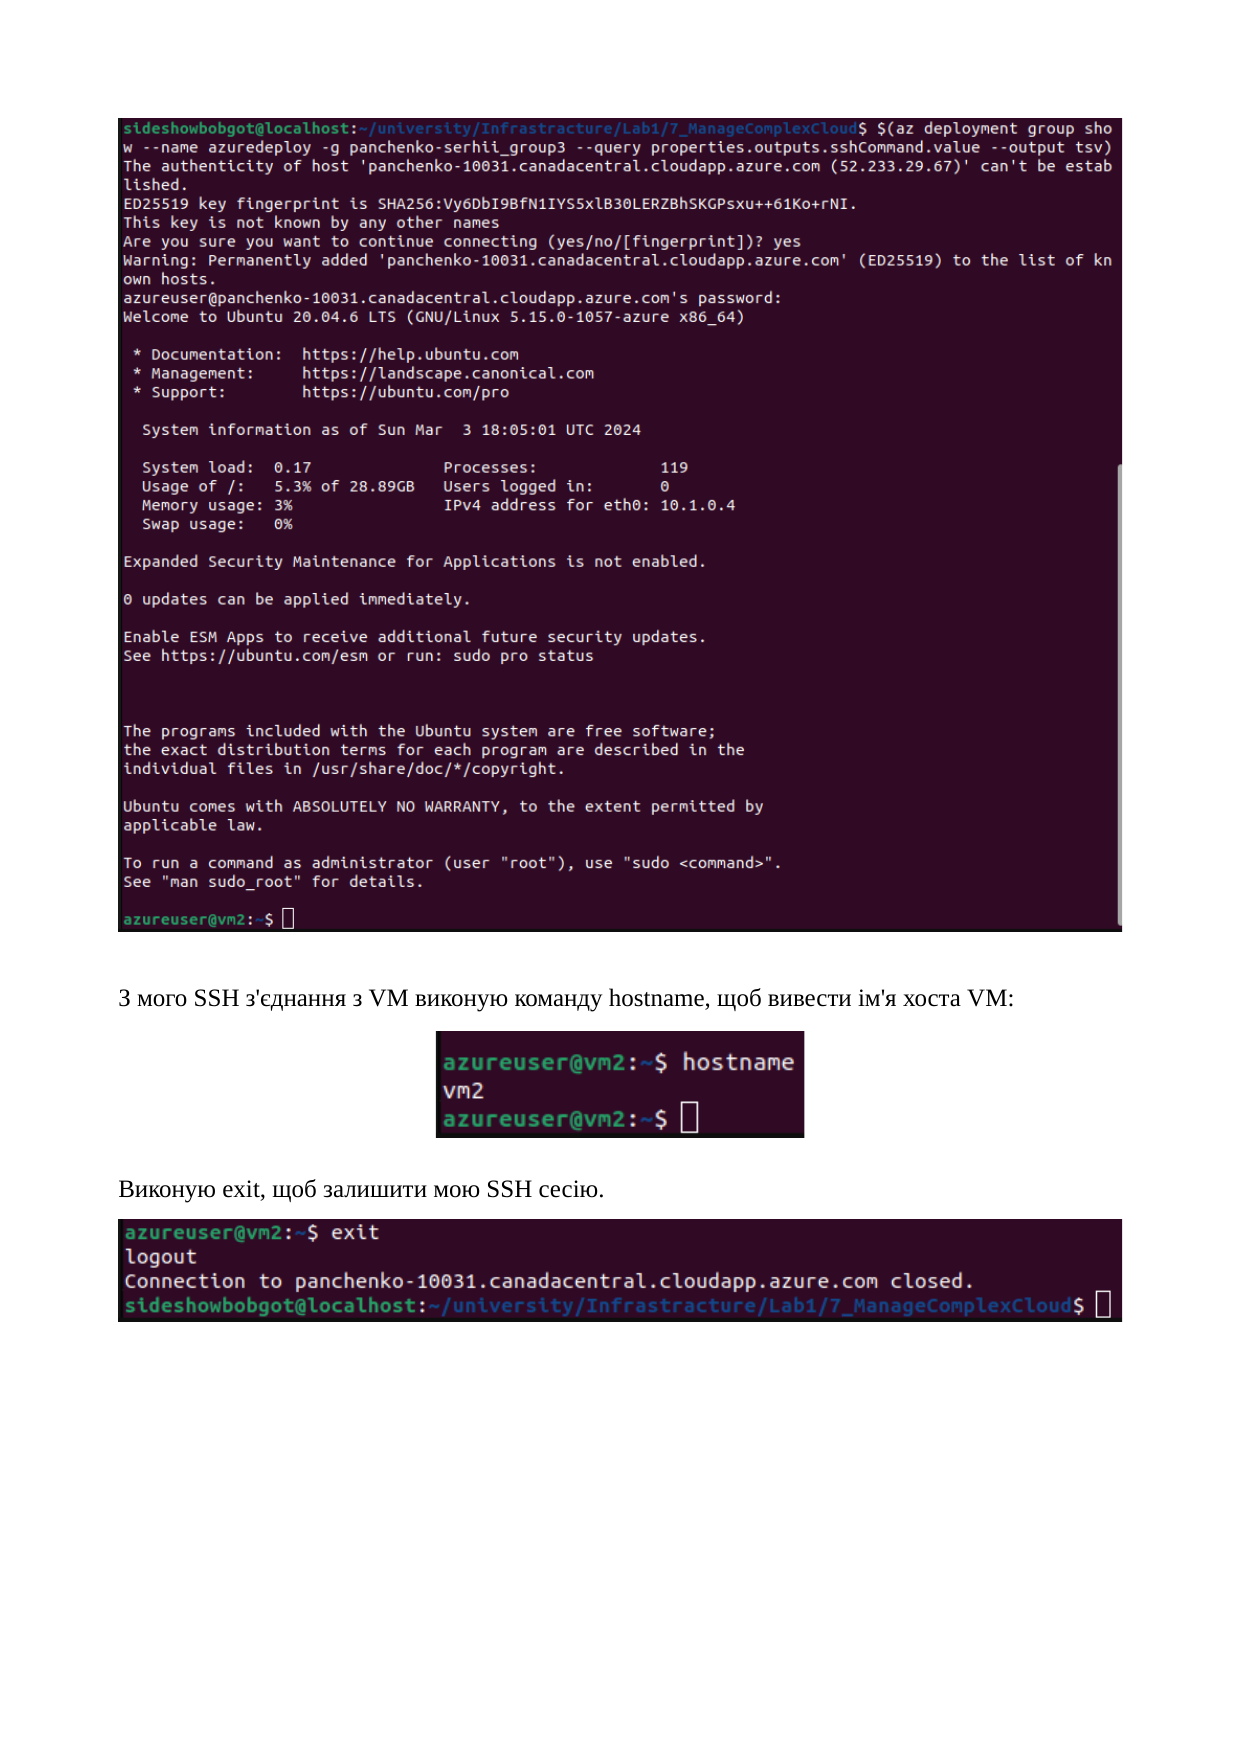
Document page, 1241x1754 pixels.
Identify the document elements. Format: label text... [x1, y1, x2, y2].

text З мого SSH з'єднання з VM виконую команду hostname, щоб вивести ім'я хоста VM: [118, 983, 1122, 1012]
text Виконую exit, щоб залишити мою SSH сесію. [118, 1174, 1122, 1203]
picture [435, 1031, 805, 1138]
picture [118, 118, 1123, 932]
picture [118, 1219, 1123, 1322]
